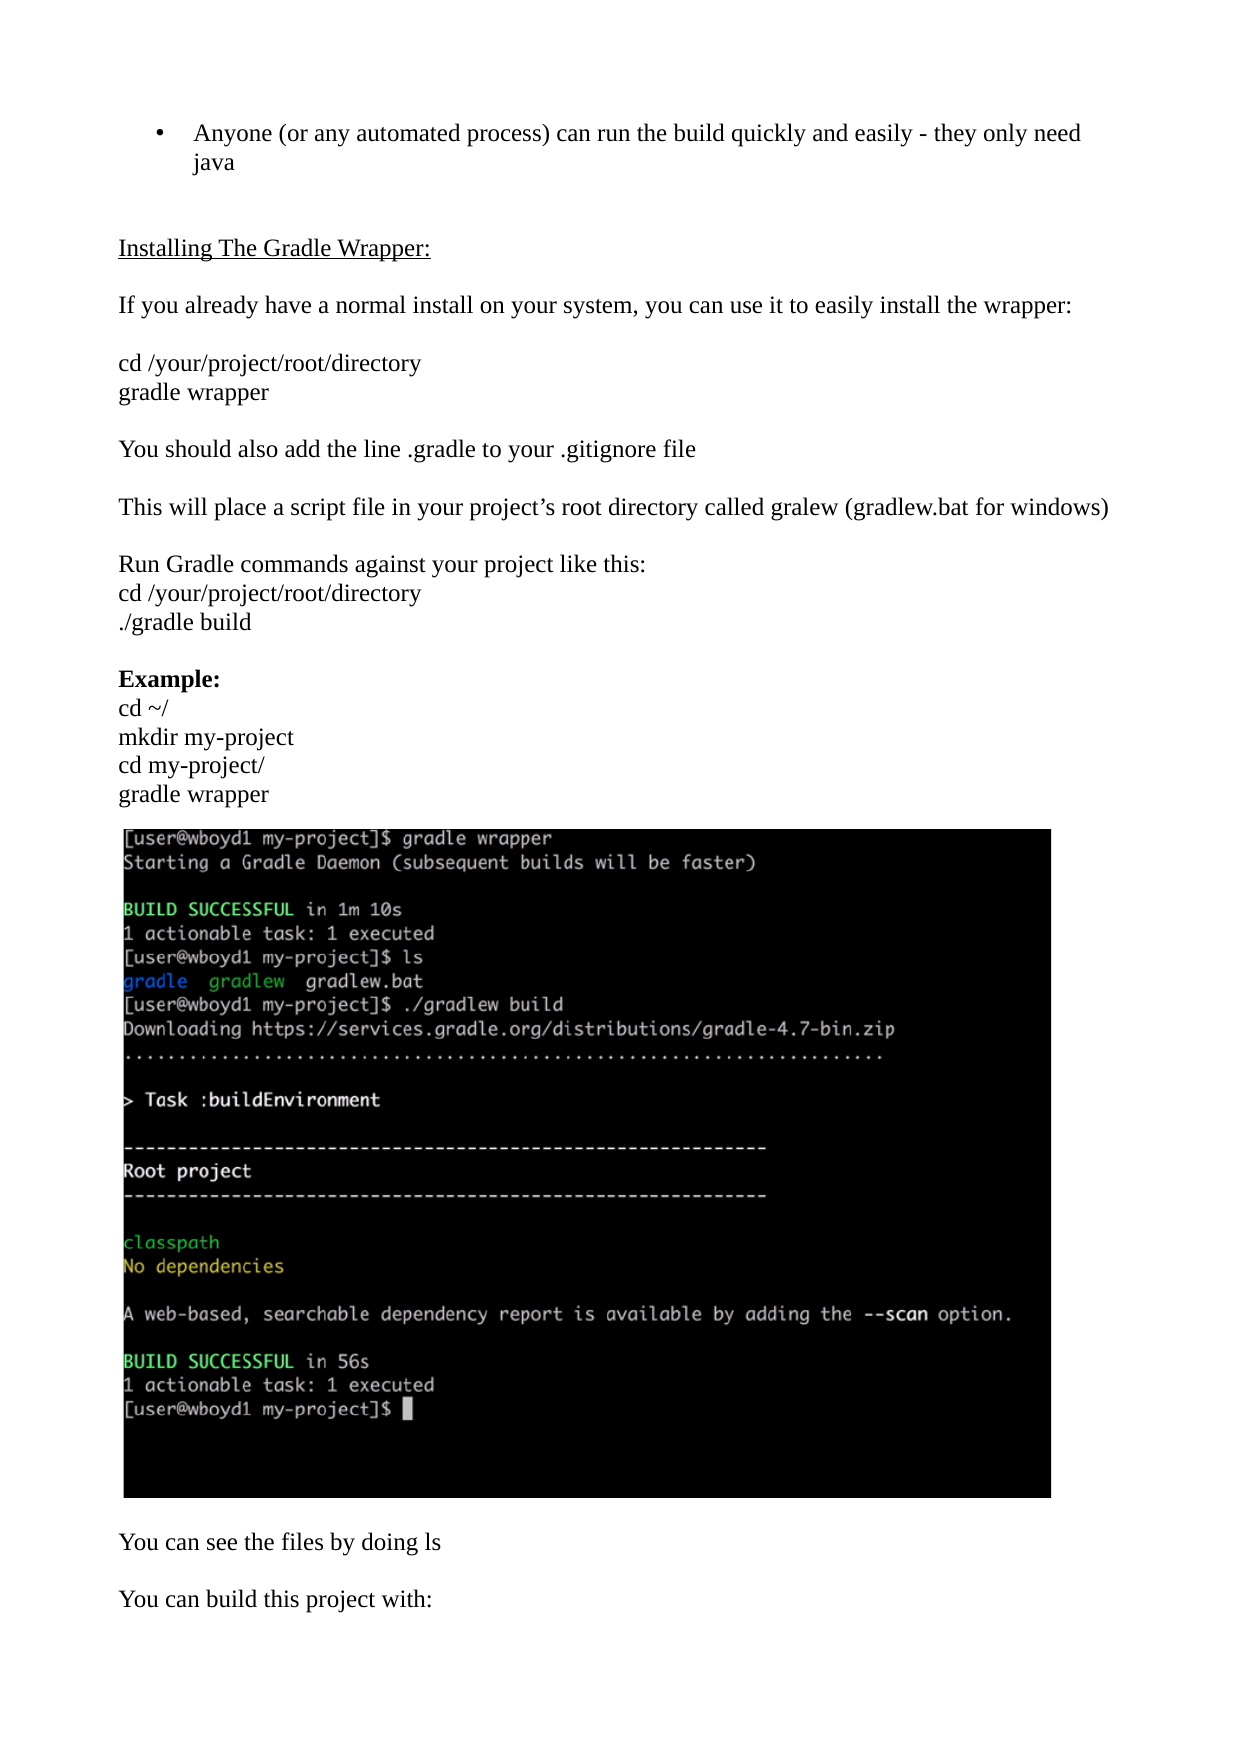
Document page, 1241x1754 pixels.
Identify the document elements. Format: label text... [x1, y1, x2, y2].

text This will place a script file in your project’s root directory called gralew (gradlew.bat for windows) [118, 492, 1122, 521]
text You can build this project with: [118, 1584, 1122, 1613]
text cd /your/project/root/directory [118, 578, 1122, 607]
text cd my-project/ [118, 751, 1122, 779]
text You can see the files by doing ls [118, 1527, 1122, 1556]
text cd ~/ [118, 693, 1122, 722]
text mkdir my-project [118, 722, 1122, 751]
text ./gradle build [118, 607, 1122, 636]
text Installing The Gradle Wrapper: [118, 233, 1122, 262]
text You should also add the line .gradle to your .gitignore file [118, 434, 1122, 463]
text Example: [118, 664, 1122, 693]
picture [123, 829, 1052, 1498]
list Anyone (or any automated process) can run the build quickly and easily - they only need java [156, 118, 1122, 176]
text cd /your/project/root/directory [118, 348, 1122, 377]
text If you already have a normal install on your system, you can use it to easily install the wrapper: [118, 291, 1122, 319]
text gradle wrapper [118, 377, 1122, 406]
text gradle wrapper [118, 779, 1122, 808]
text Run Gradle commands against your project like this: [118, 549, 1122, 578]
